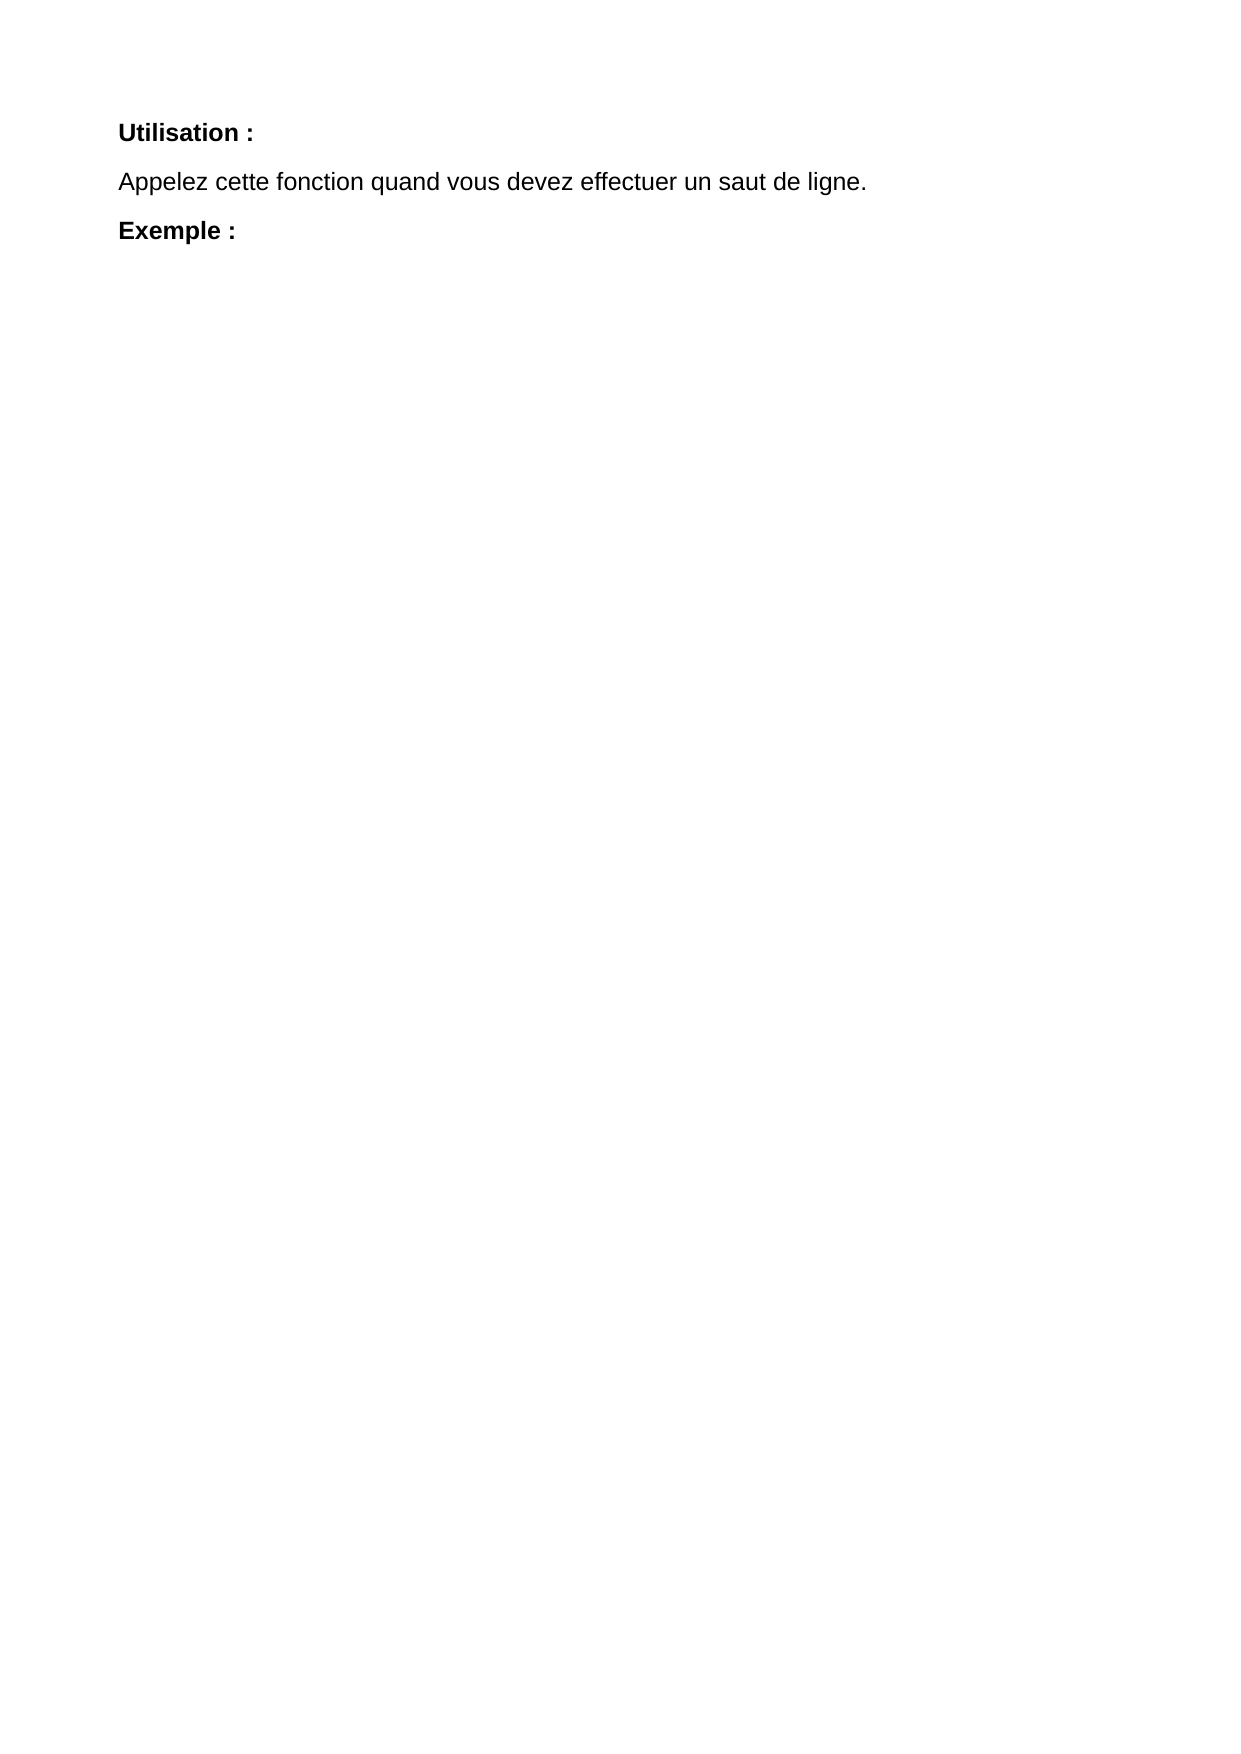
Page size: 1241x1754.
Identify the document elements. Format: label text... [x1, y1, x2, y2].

text Appelez cette fonction quand vous devez effectuer un saut de ligne. [118, 167, 1122, 196]
text Exemple : [118, 216, 1122, 245]
text Utilisation : [118, 118, 1122, 147]
